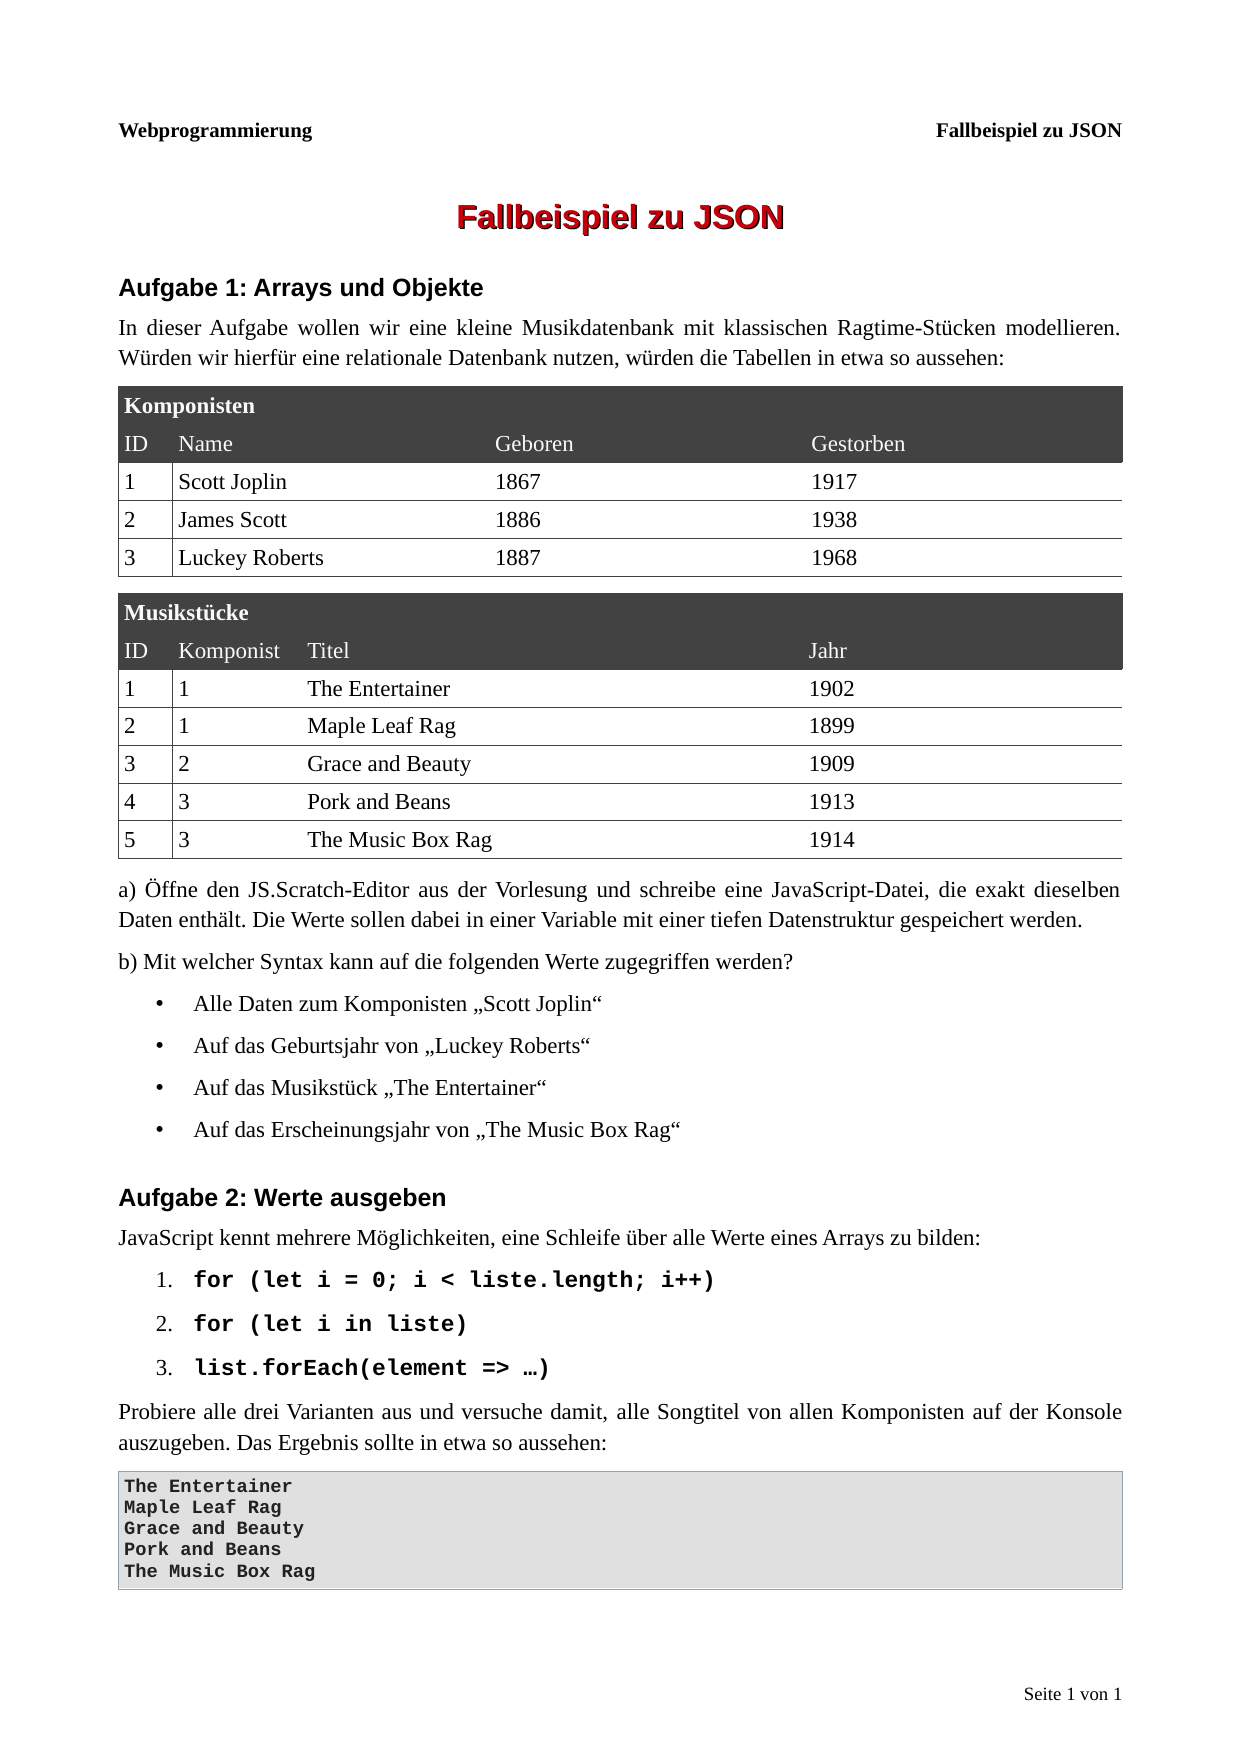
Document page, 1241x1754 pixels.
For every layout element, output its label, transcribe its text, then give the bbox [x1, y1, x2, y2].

list Auf das Geburtsjahr von „Luckey Roberts“ [156, 1032, 1122, 1058]
text In dieser Aufgabe wollen wir eine kleine Musikdatenbank mit klassischen Ragtime-Stücken modellieren. Würden wir hierfür eine relationale Datenbank nutzen, würden die Tabellen in etwa so aussehen: [118, 314, 1122, 370]
title Fallbeispiel zu JSON [118, 197, 1122, 235]
table_cell The Entertainer [301, 670, 803, 707]
table_cell 1 [173, 708, 301, 744]
table_cell 1 [173, 670, 301, 707]
table_cell 3 [173, 784, 301, 820]
table_cell 1902 [803, 670, 1122, 707]
list Auf das Musikstück „The Entertainer“ [156, 1074, 1122, 1100]
table_cell 1909 [803, 746, 1122, 782]
table_cell Grace and Beauty [301, 746, 803, 782]
list Auf das Erscheinungsjahr von „The Music Box Rag“ [156, 1116, 1122, 1142]
list list.forEach(element => …) [156, 1354, 1122, 1382]
table_cell 2 [119, 501, 172, 538]
table_cell 1899 [803, 708, 1122, 744]
table_cell 3 [173, 821, 301, 858]
table_cell 5 [119, 821, 172, 858]
subtitle Aufgabe 2: Werte ausgeben [118, 1183, 1122, 1211]
table_cell 1917 [806, 463, 1122, 500]
table_cell 3 [119, 746, 172, 782]
table_cell ID [119, 425, 172, 462]
table_cell Jahr [804, 632, 1122, 669]
table_cell 1913 [803, 784, 1122, 820]
table_cell The Music Box Rag [301, 821, 803, 858]
table_cell 1 [119, 670, 172, 707]
table_cell 3 [119, 539, 172, 576]
list for (let i = 0; i < liste.length; i++) [156, 1266, 1122, 1294]
table_cell 1 [119, 463, 172, 500]
table_cell Titel [302, 632, 803, 669]
table_cell Luckey Roberts [173, 539, 489, 576]
table_cell 1938 [806, 501, 1122, 538]
text JavaScript kennt mehrere Möglichkeiten, eine Schleife über alle Werte eines Arrays zu bilden: [118, 1224, 1122, 1250]
text a) Öffne den JS.Scratch-Editor aus der Vorlesung und schreibe eine JavaScript-Datei, die exakt dieselben Daten enthält. Die Werte sollen dabei in einer Variable mit einer tiefen Datenstruktur gespeichert werden. [118, 876, 1122, 932]
table_cell 4 [119, 784, 172, 820]
table_cell Komponist [173, 632, 301, 669]
subtitle Aufgabe 1: Arrays und Objekte [118, 273, 1122, 301]
table_cell 2 [173, 746, 301, 782]
table_cell 1886 [489, 501, 806, 538]
list Alle Daten zum Komponisten „Scott Joplin“ [156, 990, 1122, 1016]
table_cell 1887 [489, 539, 806, 576]
table_header Musikstücke [119, 594, 1122, 631]
table_cell Scott Joplin [173, 463, 489, 500]
table_cell 1968 [806, 539, 1122, 576]
table_cell ID [119, 632, 172, 669]
table_cell Pork and Beans [301, 784, 803, 820]
table_cell 2 [119, 708, 172, 744]
table_cell Maple Leaf Rag [301, 708, 803, 744]
table_header Komponisten [119, 387, 1122, 424]
table_cell James Scott [173, 501, 489, 538]
list for (let i in liste) [156, 1310, 1122, 1338]
table_cell Geboren [490, 425, 806, 462]
table_cell Gestorben [807, 425, 1122, 462]
text Probiere alle drei Varianten aus und versuche damit, alle Songtitel von allen Komponisten auf der Konsole auszugeben. Das Ergebnis sollte in etwa so aussehen: [118, 1398, 1122, 1455]
table_cell Name [173, 425, 489, 462]
table_cell 1867 [489, 463, 806, 500]
table_cell 1914 [803, 821, 1122, 858]
table_header The Entertainer Maple Leaf Rag Grace and Beauty Pork and Beans The Music Box Rag [119, 1472, 1122, 1588]
text b) Mit welcher Syntax kann auf die folgenden Werte zugegriffen werden? [118, 948, 1122, 974]
